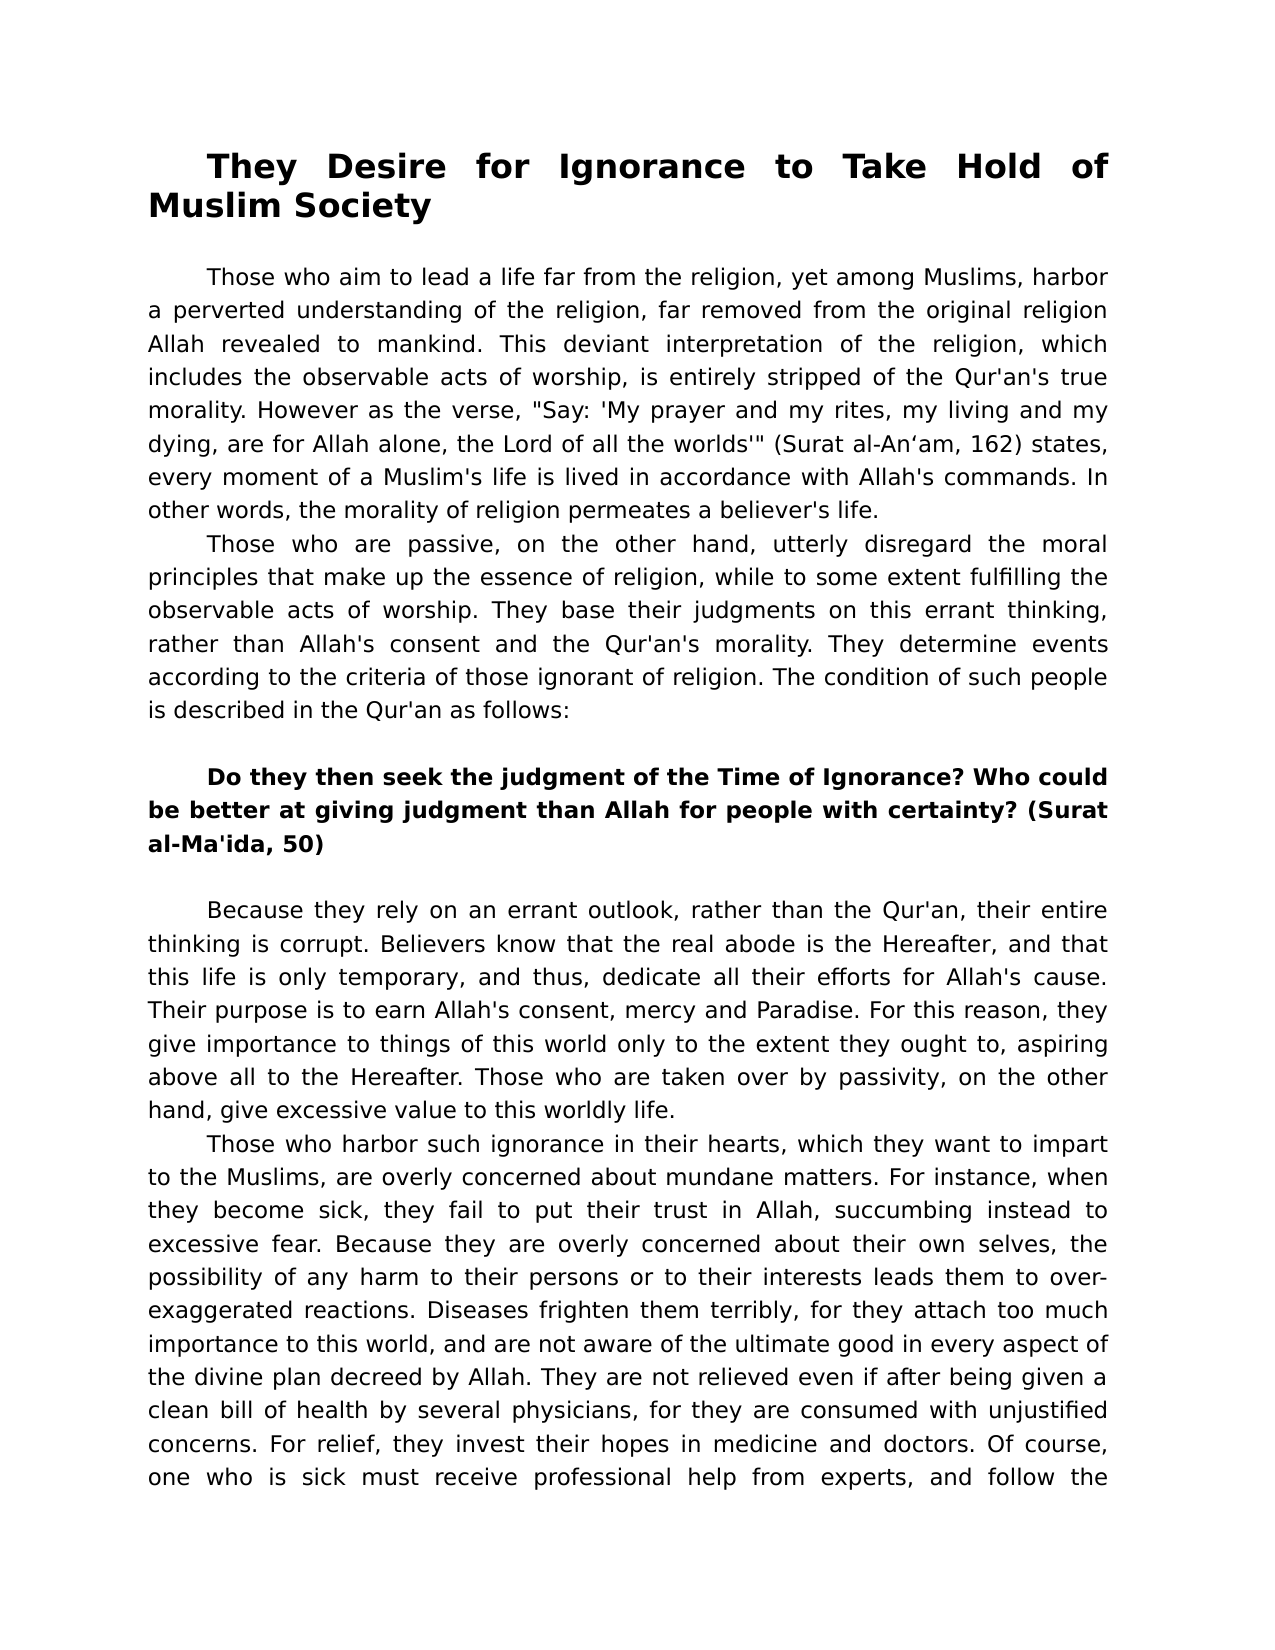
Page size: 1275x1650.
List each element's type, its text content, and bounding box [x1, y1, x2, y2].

text Those who aim to lead a life far from the religion, yet among Muslims, harbor a perverted understanding of the religion, far removed from the original religion Allah revealed to mankind. This deviant interpretation of the religion, which includes the observable acts of worship, is entirely stripped of the Qur'an's true morality. However as the verse, "Say: 'My prayer and my rites, my living and my dying, are for Allah alone, the Lord of all the worlds'" (Surat al-An‘am, 162) states, every moment of a Muslim's life is lived in accordance with Allah's commands. In other words, the morality of religion permeates a believer's life. [148, 259, 1110, 525]
text Because they rely on an errant outlook, rather than the Qur'an, their entire thinking is corrupt. Believers know that the real abode is the Hereafter, and that this life is only temporary, and thus, dedicate all their efforts for Allah's cause. Their purpose is to earn Allah's consent, mercy and Paradise. For this reason, they give importance to things of this world only to the extent they ought to, aspiring above all to the Hereafter. Those who are taken over by passivity, on the other hand, give excessive value to this worldly life. [148, 892, 1110, 1125]
text They Desire for Ignorance to Take Hold of Muslim Society [148, 148, 1110, 225]
text Those who harbor such ignorance in their hearts, which they want to impart to the Muslims, are overly concerned about mundane matters. For instance, when they become sick, they fail to put their trust in Allah, succumbing instead to excessive fear. Because they are overly concerned about their own selves, the possibility of any harm to their persons or to their interests leads them to over-exaggerated reactions. Diseases frighten them terribly, for they attach too much importance to this world, and are not aware of the ultimate good in every aspect of the divine plan decreed by Allah. They are not relieved even if after being given a clean bill of health by several physicians, for they are consumed with unjustified concerns. For relief, they invest their hopes in medicine and doctors. Of course, one who is sick must receive professional help from experts, and follow the [148, 1125, 1110, 1492]
text Do they then seek the judgment of the Time of Ignorance? Who could be better at giving judgment than Allah for people with certainty? (Surat al-Ma'ida, 50) [148, 759, 1110, 859]
text Those who are passive, on the other hand, utterly disregard the moral principles that make up the essence of religion, while to some extent fulfilling the observable acts of worship. They base their judgments on this errant thinking, rather than Allah's consent and the Qur'an's morality. They determine events according to the criteria of those ignorant of religion. The condition of such people is described in the Qur'an as follows: [148, 525, 1110, 725]
